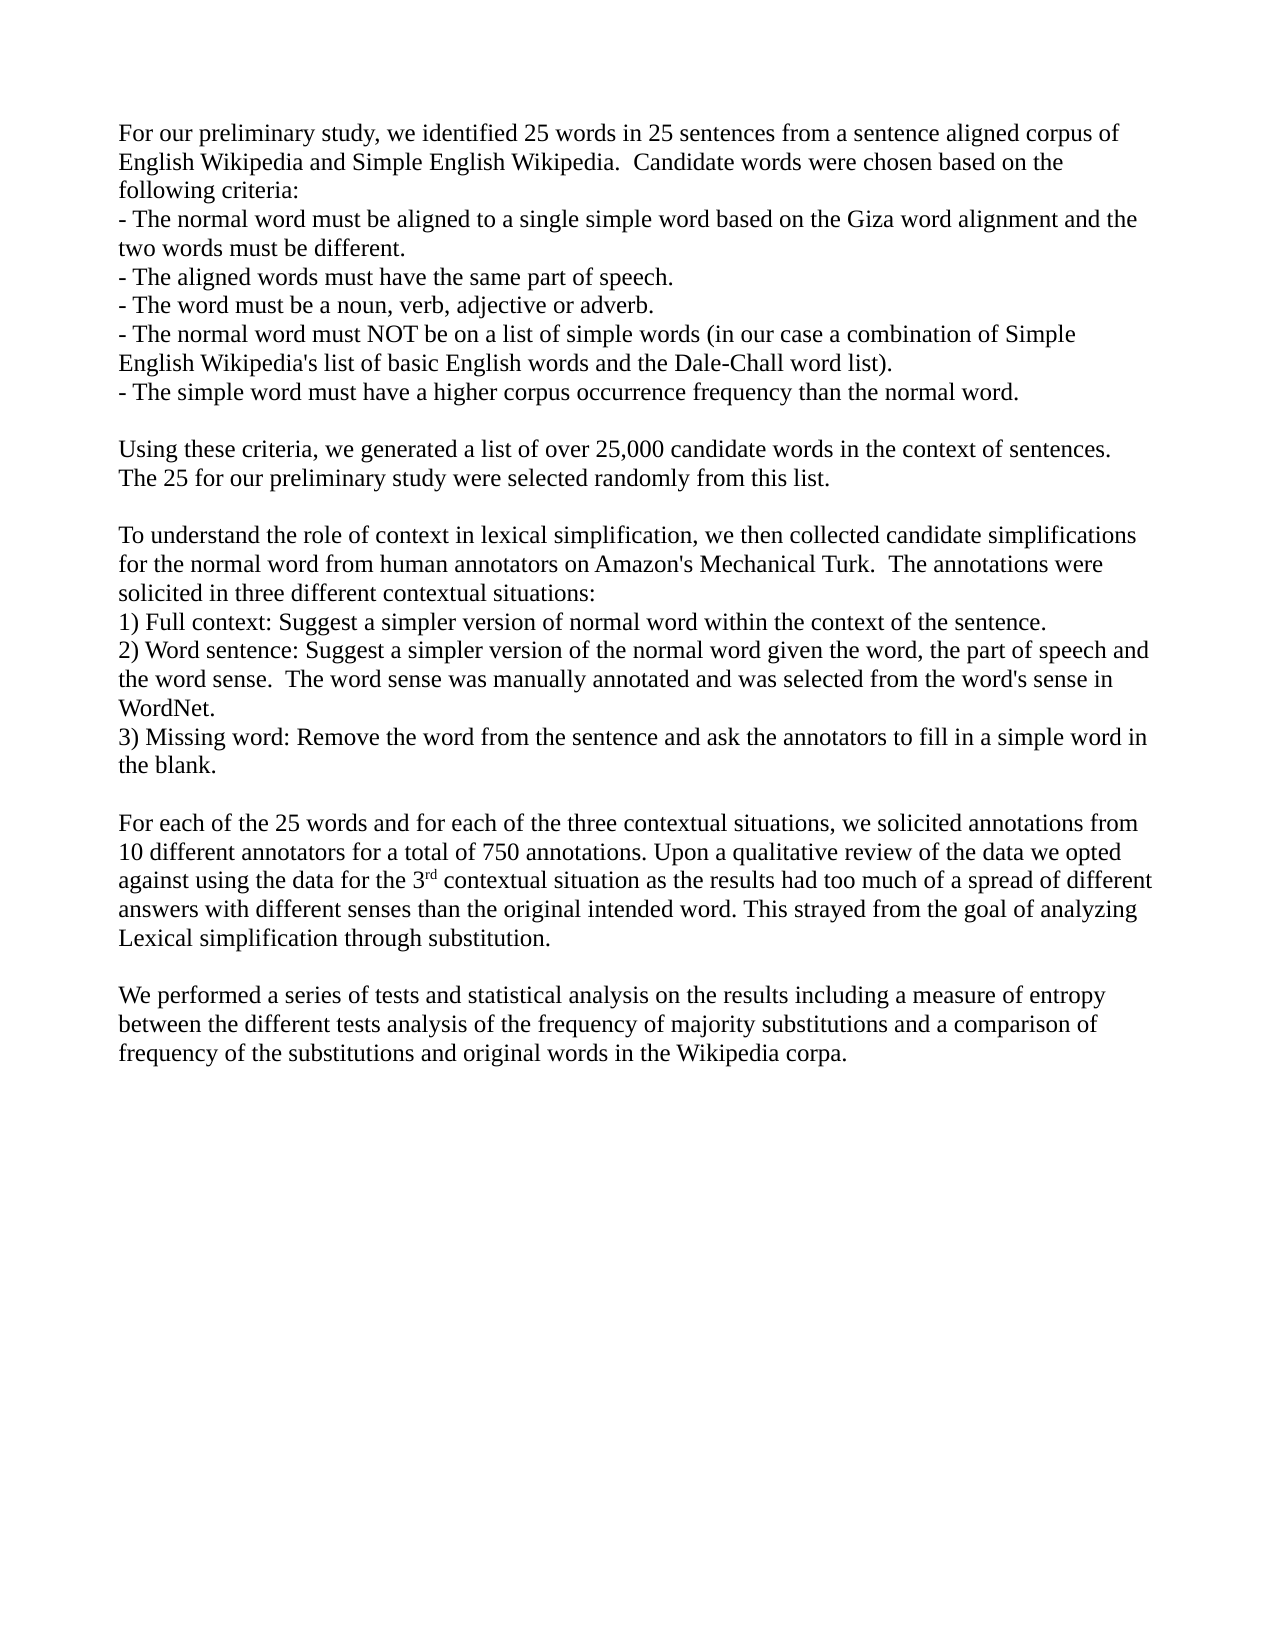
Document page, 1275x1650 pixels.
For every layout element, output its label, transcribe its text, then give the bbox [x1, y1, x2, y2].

text For our preliminary study, we identified 25 words in 25 sentences from a sentence aligned corpus of English Wikipedia and Simple English Wikipedia. Candidate words were chosen based on the following criteria: - The normal word must be aligned to a single simple word based on the Giza word alignment and the two words must be different. - The aligned words must have the same part of speech. - The word must be a noun, verb, adjective or adverb. - The normal word must NOT be on a list of simple words (in our case a combination of Simple English Wikipedia's list of basic English words and the Dale-Chall word list). - The simple word must have a higher corpus occurrence frequency than the normal word. Using these criteria, we generated a list of over 25,000 candidate words in the context of sentences. The 25 for our preliminary study were selected randomly from this list. To understand the role of context in lexical simplification, we then collected candidate simplifications for the normal word from human annotators on Amazon's Mechanical Turk. The annotations were solicited in three different contextual situations: 1) Full context: Suggest a simpler version of normal word within the context of the sentence. 2) Word sentence: Suggest a simpler version of the normal word given the word, the part of speech and the word sense. The word sense was manually annotated and was selected from the word's sense in WordNet. 3) Missing word: Remove the word from the sentence and ask the annotators to fill in a simple word in the blank. For each of the 25 words and for each of the three contextual situations, we solicited annotations from 10 different annotators for a total of 750 annotations. Upon a qualitative review of the data we opted against using the data for the 3rd contextual situation as the results had too much of a spread of different answers with different senses than the original intended word. This strayed from the goal of analyzing Lexical simplification through substitution. [118, 118, 1157, 952]
text We performed a series of tests and statistical analysis on the results including a measure of entropy between the different tests analysis of the frequency of majority substitutions and a comparison of frequency of the substitutions and original words in the Wikipedia corpa. [118, 981, 1157, 1067]
